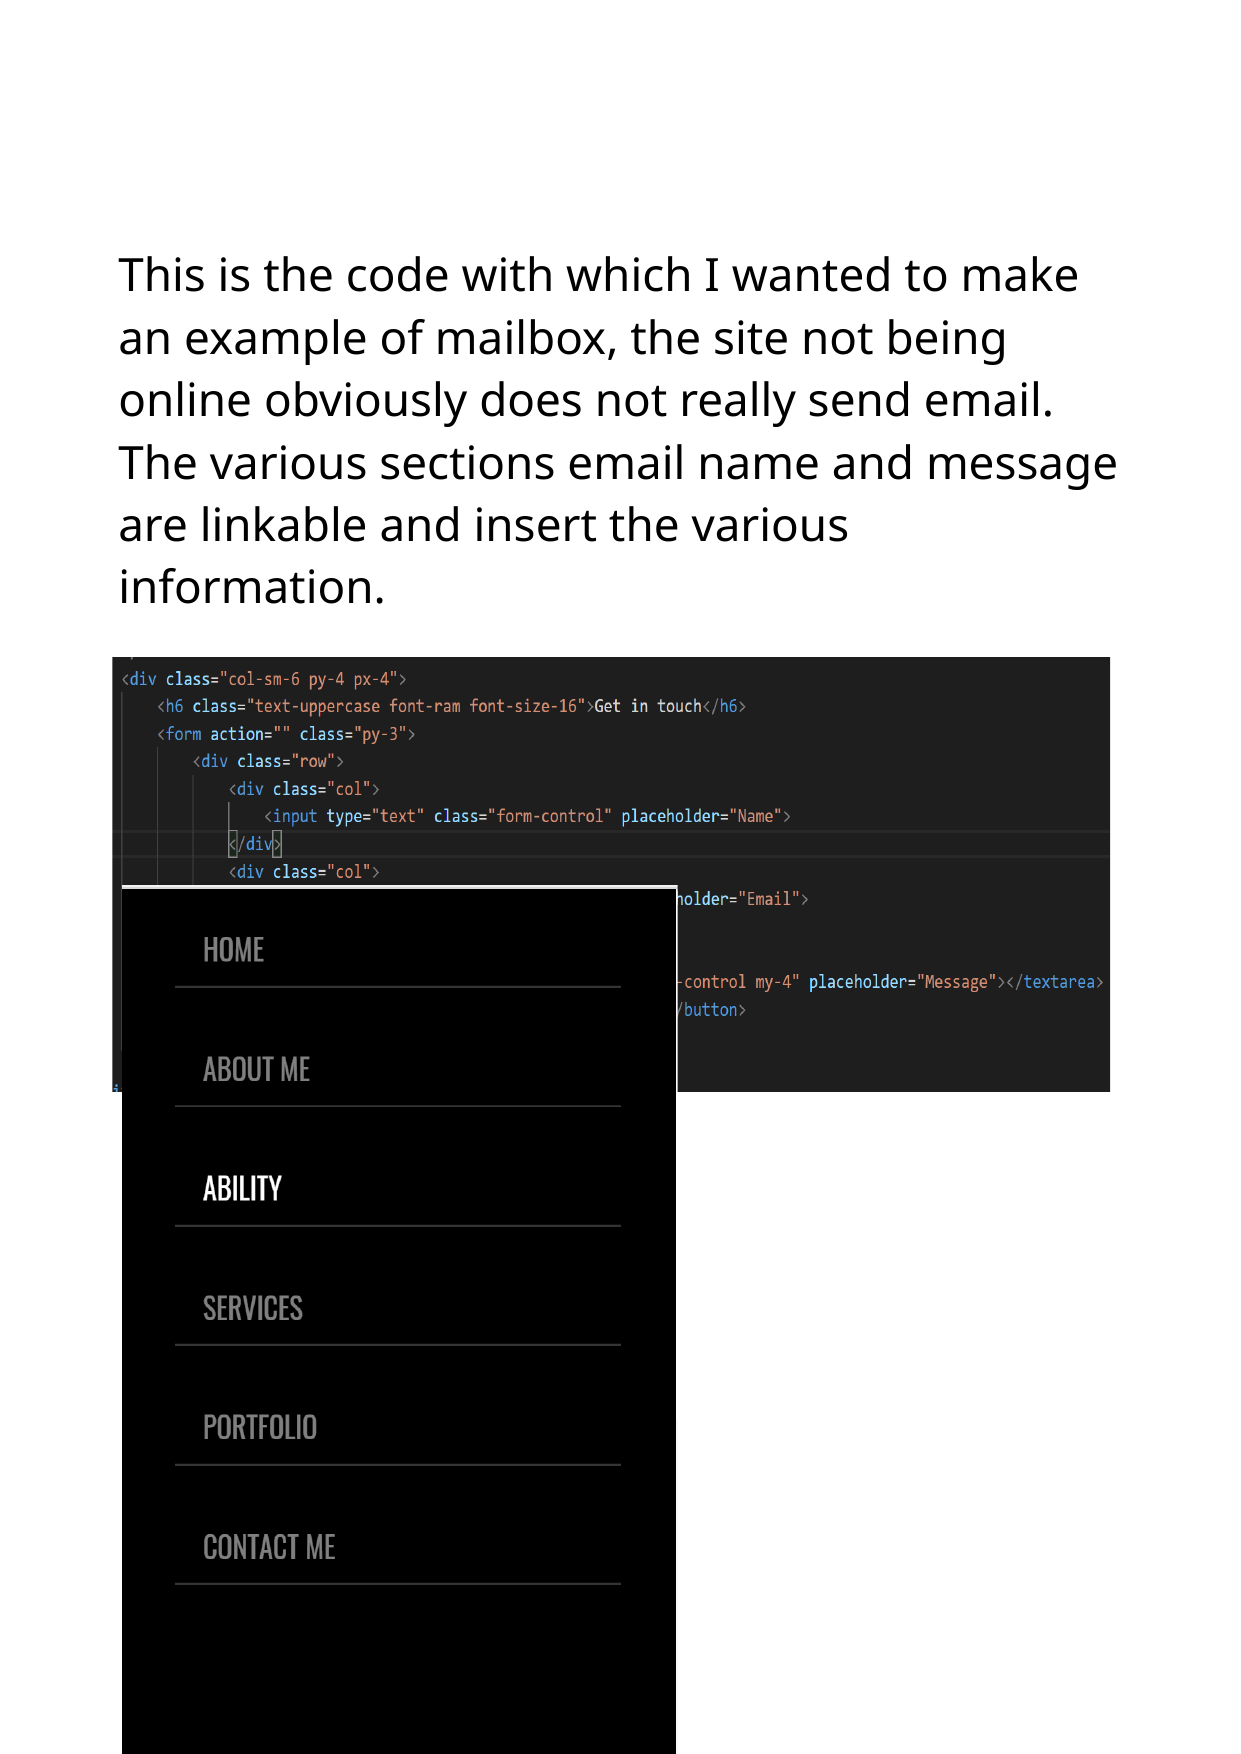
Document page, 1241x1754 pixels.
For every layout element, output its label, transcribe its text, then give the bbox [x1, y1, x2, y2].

text This is the code with which I wanted to make an example of mailbox, the site not being online obviously does not really send email. [118, 243, 1122, 430]
text The various sections email name and message are linkable and insert the various information. [118, 430, 1122, 617]
picture [112, 657, 1111, 1754]
